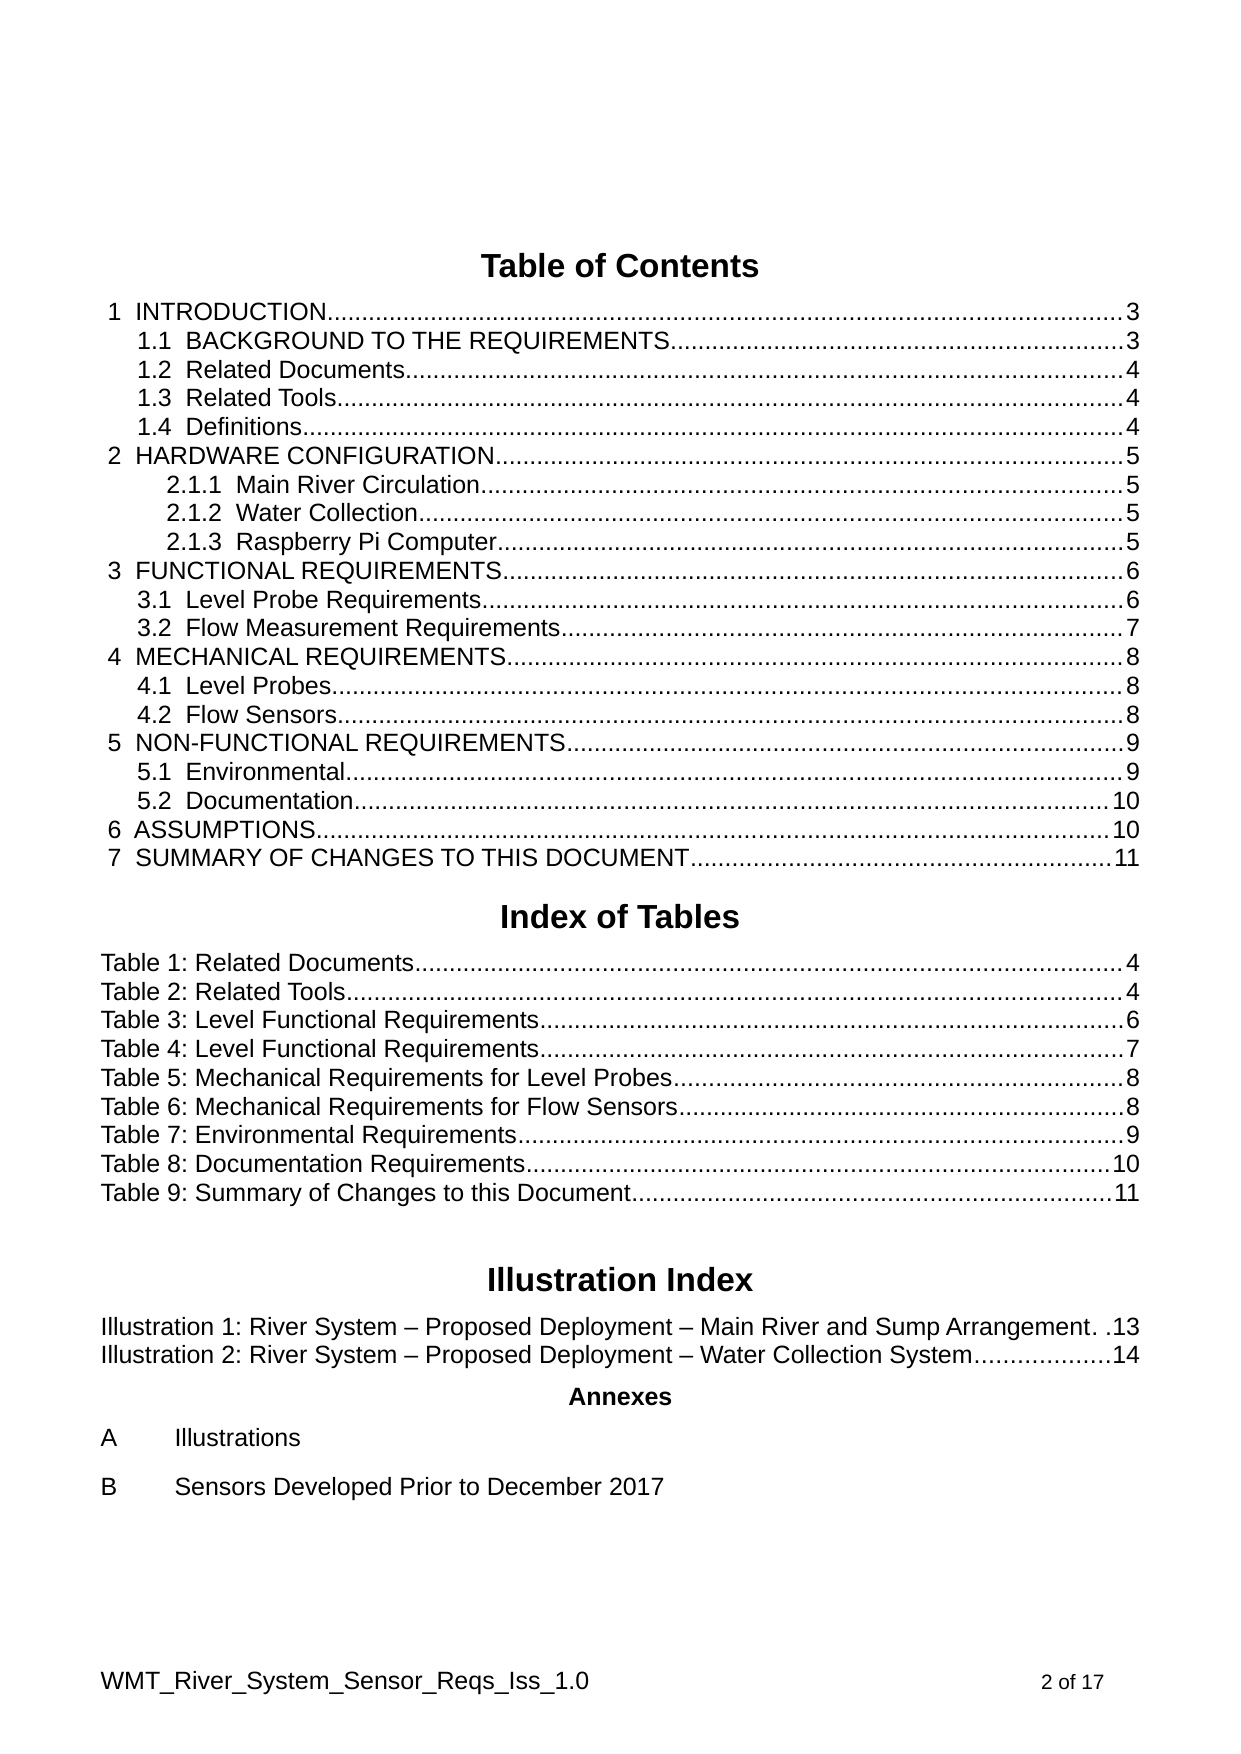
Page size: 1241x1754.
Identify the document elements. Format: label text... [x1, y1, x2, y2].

text 6 ASSUMPTIONS 10 [100, 814, 1140, 843]
text 2.1.3 Raspberry Pi Computer 5 [159, 527, 1140, 556]
text Illustration 1: River System – Proposed Deployment – Main River and Sump Arrangement 13 [100, 1311, 1140, 1340]
text Table 4: Level Functional Requirements 7 [100, 1034, 1140, 1063]
subtitle Illustration Index [100, 1261, 1140, 1299]
text 1.1 BACKGROUND TO THE REQUIREMENTS 3 [130, 326, 1140, 354]
text Table 7: Environmental Requirements 9 [100, 1121, 1140, 1149]
text B Sensors Developed Prior to December 2017 [100, 1472, 1140, 1501]
text 1.3 Related Tools 4 [130, 383, 1140, 412]
text 1 INTRODUCTION 3 [100, 297, 1140, 326]
text Table 9: Summary of Changes to this Document 11 [100, 1178, 1140, 1207]
text 4.2 Flow Sensors 8 [130, 699, 1140, 728]
text 2.1.1 Main River Circulation 5 [159, 469, 1140, 498]
text Table 2: Related Tools 4 [100, 977, 1140, 1006]
subtitle Index of Tables [100, 897, 1140, 936]
text 7 SUMMARY OF CHANGES TO THIS DOCUMENT 11 [100, 843, 1140, 872]
text 3.1 Level Probe Requirements 6 [130, 584, 1140, 613]
text 1.4 Definitions 4 [130, 412, 1140, 441]
text 2.1.2 Water Collection 5 [159, 498, 1140, 527]
text 3.2 Flow Measurement Requirements 7 [130, 613, 1140, 642]
text Table 6: Mechanical Requirements for Flow Sensors 8 [100, 1092, 1140, 1121]
text 2 HARDWARE CONFIGURATION 5 [100, 441, 1140, 469]
text Table 1: Related Documents 4 [100, 948, 1140, 977]
text A Illustrations [100, 1423, 1140, 1451]
text Illustration 2: River System – Proposed Deployment – Water Collection System 14 [100, 1340, 1140, 1369]
text 5.2 Documentation 10 [130, 786, 1140, 814]
text 4.1 Level Probes 8 [130, 671, 1140, 699]
text Annexes [100, 1381, 1140, 1410]
text 1.2 Related Documents 4 [130, 354, 1140, 383]
text 5.1 Environmental 9 [130, 757, 1140, 786]
text 5 NON-FUNCTIONAL REQUIREMENTS 9 [100, 728, 1140, 757]
text Table 8: Documentation Requirements 10 [100, 1149, 1140, 1178]
text Table 3: Level Functional Requirements 6 [100, 1006, 1140, 1034]
text Table 5: Mechanical Requirements for Level Probes 8 [100, 1063, 1140, 1092]
subtitle Table of Contents [100, 246, 1140, 284]
text 3 FUNCTIONAL REQUIREMENTS 6 [100, 556, 1140, 584]
text 4 MECHANICAL REQUIREMENTS 8 [100, 642, 1140, 671]
